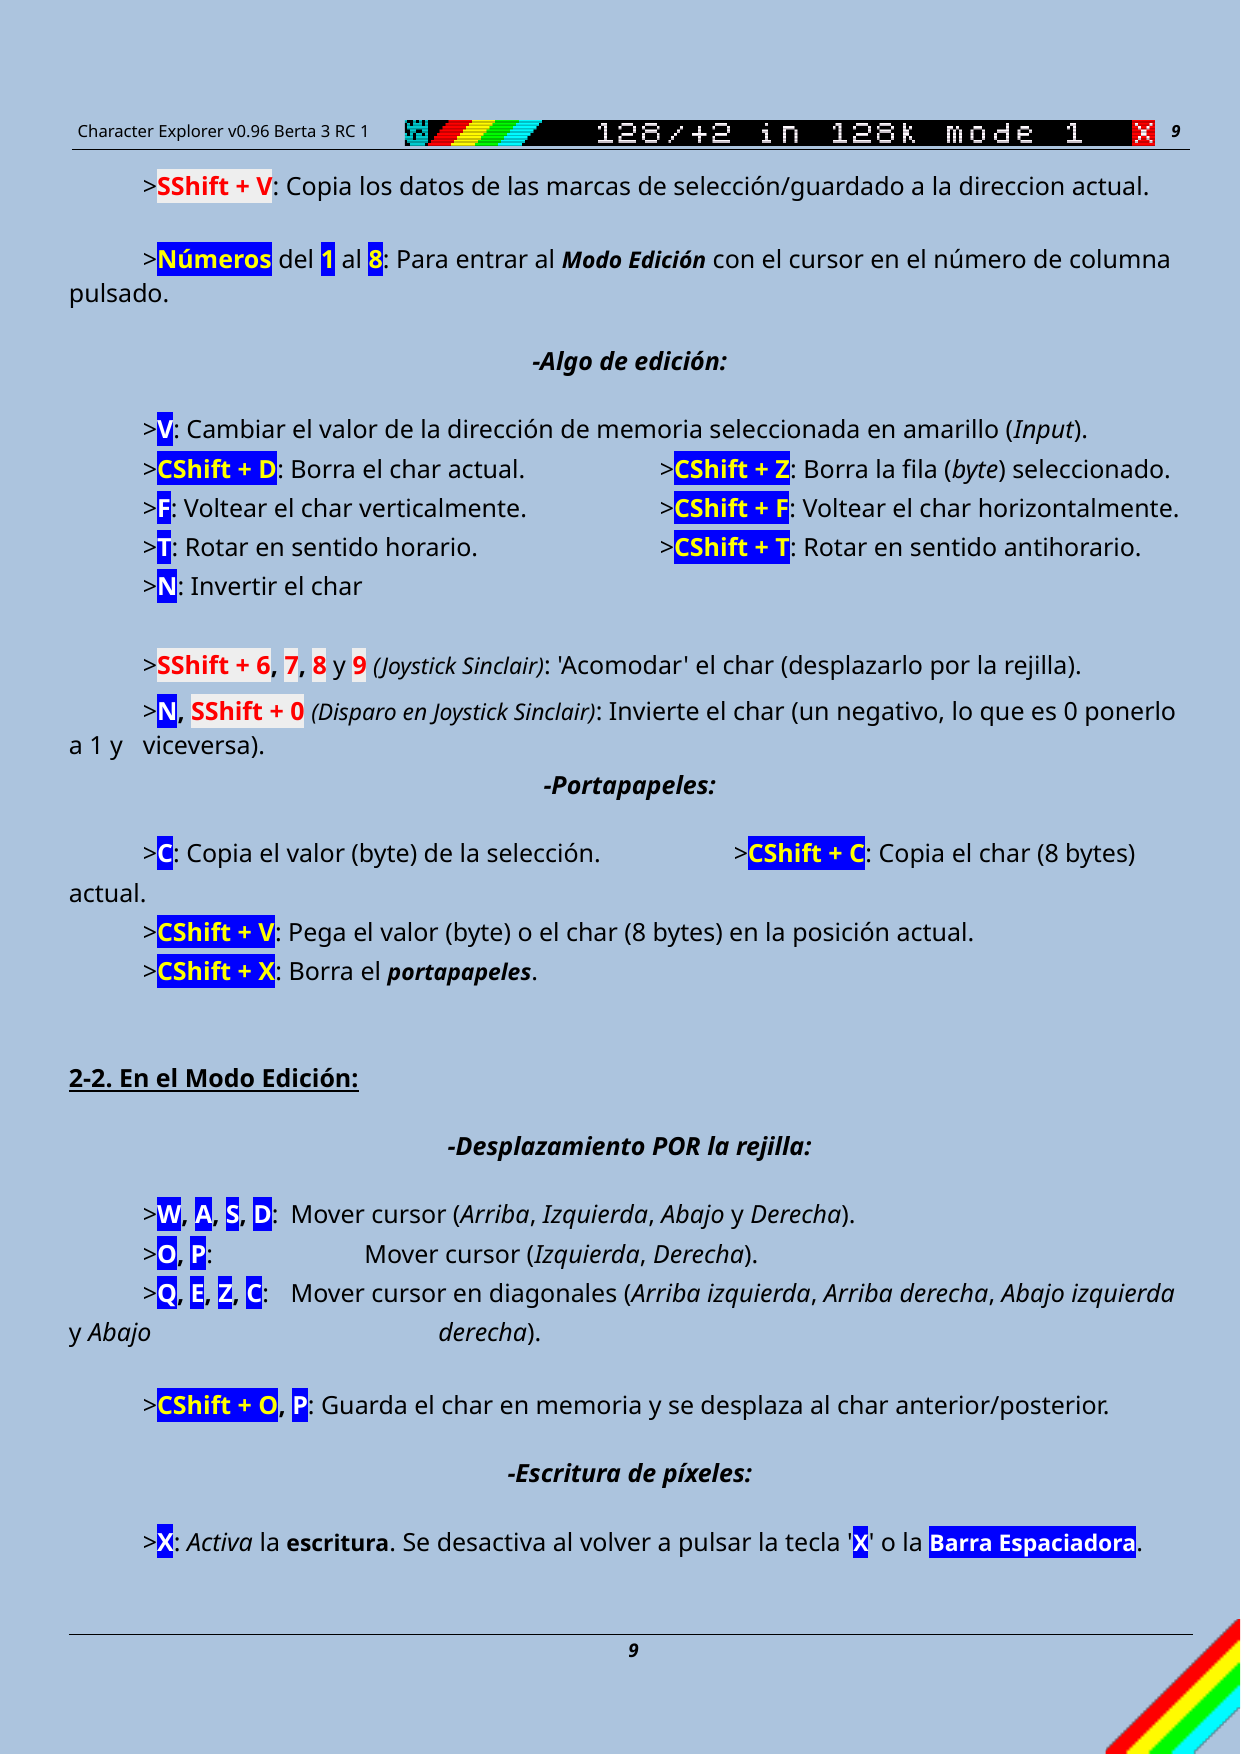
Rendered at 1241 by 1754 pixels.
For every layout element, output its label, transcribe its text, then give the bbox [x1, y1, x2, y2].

text >CShift + O, P: Guarda el char en memoria y se desplaza al char anterior/posterior. [69, 1388, 1193, 1422]
text -Desplazamiento POR la rejilla: [69, 1129, 1193, 1163]
text >N, SShift + 0 (Disparo en Joystick Sinclair): Invierte el char (un negativo, lo que es 0 ponerlo a 1 y viceversa). [69, 694, 1193, 762]
text >Números del 1 al 8: Para entrar al Modo Edición con el cursor en el número de columna pulsado. [69, 242, 1193, 310]
picture [404, 120, 1155, 146]
text 2-2. En el Modo Edición: [69, 1061, 1193, 1095]
text >SShift + 6, 7, 8 y 9 (Joystick Sinclair): 'Acomodar' el char (desplazarlo por la rejilla). [69, 648, 1193, 682]
text >C: Copia el valor (byte) de la selección. >CShift + C: Copia el char (8 bytes) actual. [69, 836, 1193, 909]
text -Algo de edición: [69, 344, 1193, 378]
text >CShift + D: Borra el char actual. >CShift + Z: Borra la fila (byte) seleccionado. [69, 451, 1193, 485]
text >X: Activa la escritura. Se desactiva al volver a pulsar la tecla 'X' o la Barra Espaciadora. [69, 1524, 1193, 1558]
text >F: Voltear el char verticalmente. >CShift + F: Voltear el char horizontalmente. [69, 491, 1193, 524]
text -Portapapeles: [69, 768, 1193, 802]
picture [1105, 1619, 1241, 1754]
text >CShift + X: Borra el portapapeles. [69, 954, 1193, 988]
text >CShift + V: Pega el valor (byte) o el char (8 bytes) en la posición actual. [69, 914, 1193, 948]
text >SShift + V: Copia los datos de las marcas de selección/guardado a la direccion actual. [69, 169, 1193, 203]
text >O, P: Mover cursor (Izquierda, Derecha). [69, 1236, 1193, 1270]
text >T: Rotar en sentido horario. >CShift + T: Rotar en sentido antihorario. [69, 530, 1193, 564]
text >W, A, S, D: Mover cursor (Arriba, Izquierda, Abajo y Derecha). [69, 1197, 1193, 1231]
text -Escritura de píxeles: [69, 1456, 1193, 1490]
text >Q, E, Z, C: Mover cursor en diagonales (Arriba izquierda, Arriba derecha, Abajo izquierda y Abajo derecha). [69, 1276, 1193, 1349]
text >V: Cambiar el valor de la dirección de memoria seleccionada en amarillo (Input). [69, 412, 1193, 446]
text >N: Invertir el char [69, 569, 1193, 603]
